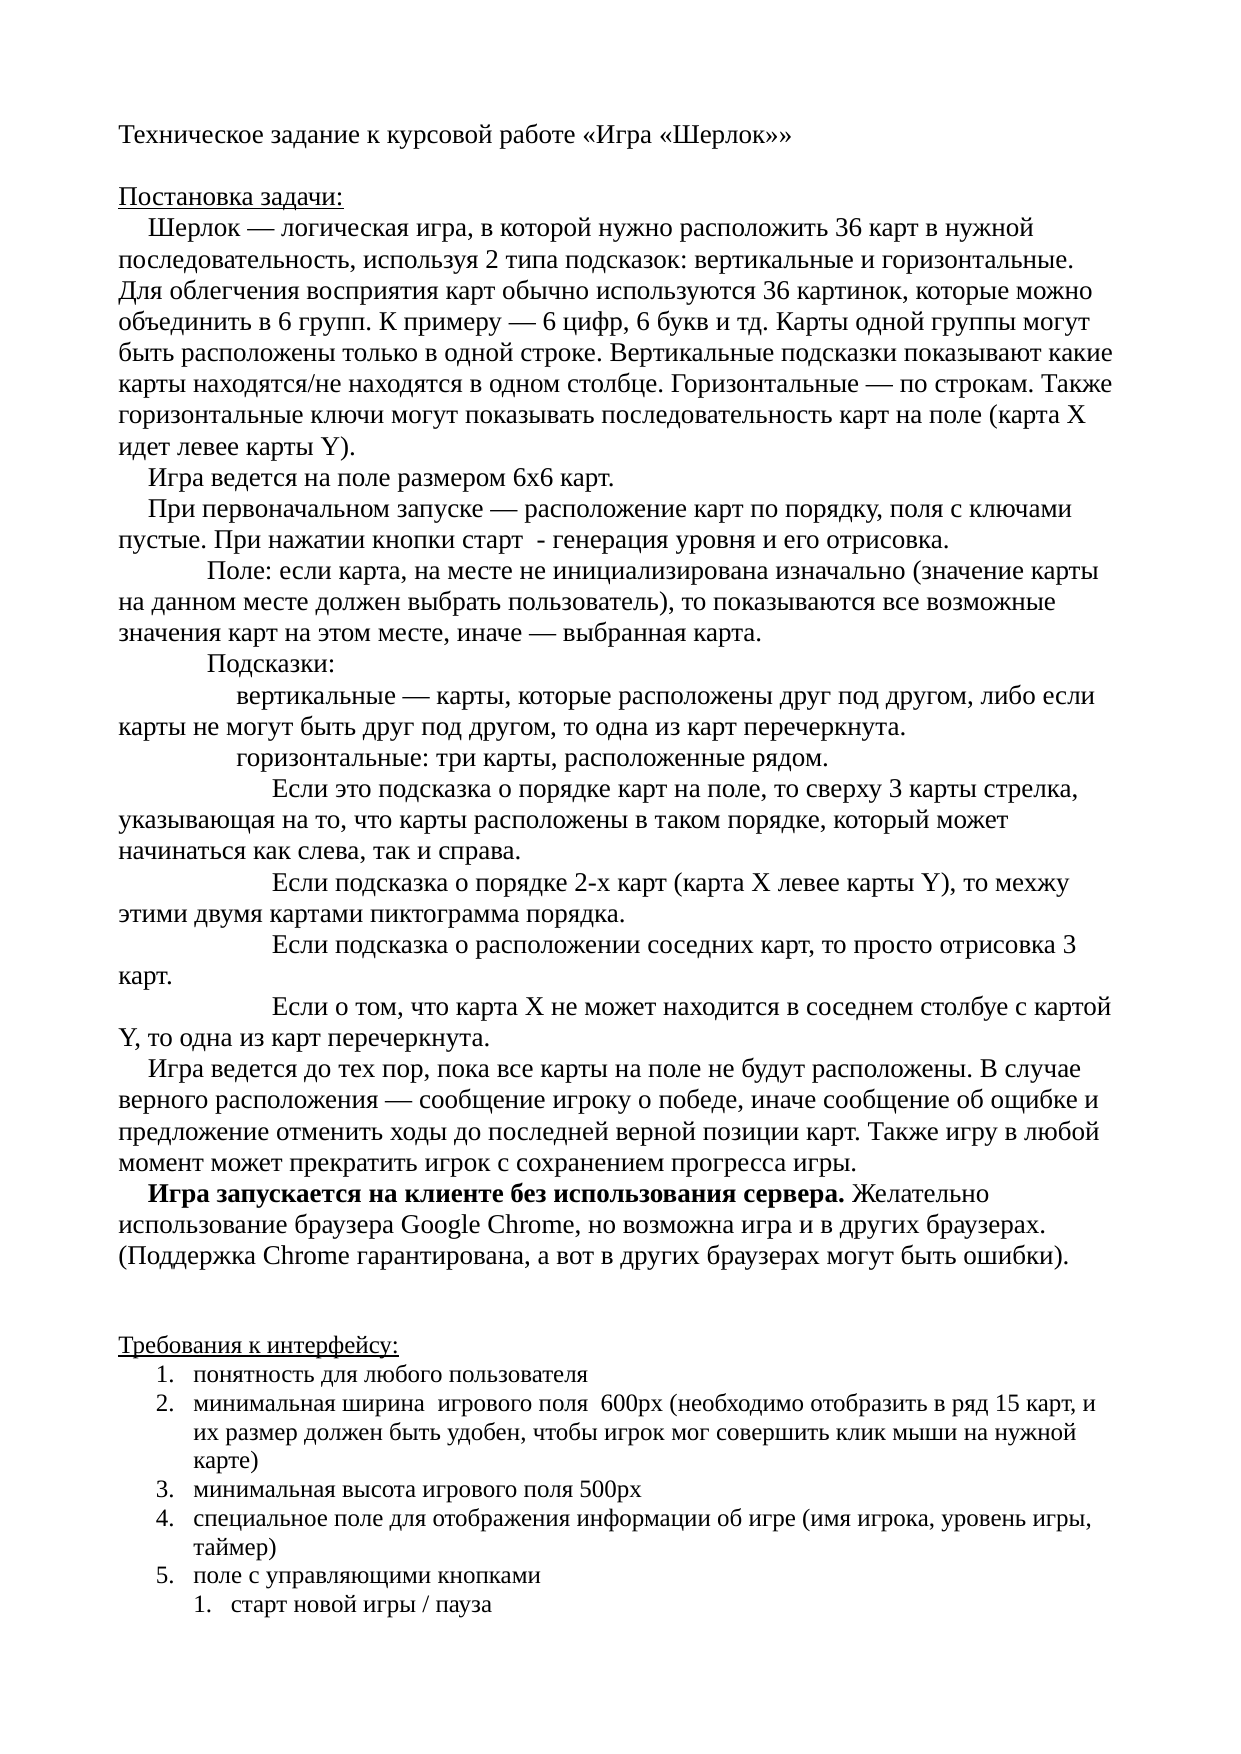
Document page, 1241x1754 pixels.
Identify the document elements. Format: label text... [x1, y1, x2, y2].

text Постановка задачи: [118, 180, 1122, 212]
text Если о том, что карта X не может находится в соседнем столбуе с картой Y, то одна из карт перечеркнута. [118, 990, 1122, 1052]
text Требования к интерфейсу: [118, 1330, 1122, 1359]
list минимальная ширина игрового поля 600px (необходимо отобразить в ряд 15 карт, и их размер должен быть удобен, чтобы игрок мог совершить клик мыши на нужной карте) [156, 1388, 1122, 1474]
text Если подсказка о порядке 2-х карт (карта X левее карты Y), то мехжу этими двумя картами пиктограмма порядка. [118, 866, 1122, 928]
text Если это подсказка о порядке карт на поле, то сверху 3 карты стрелка, указывающая на то, что карты расположены в таком порядке, который может начинаться как слева, так и справа. [118, 772, 1122, 866]
text Игра ведется на поле размером 6x6 карт. [118, 461, 1122, 492]
text горизонтальные: три карты, расположенные рядом. [118, 741, 1122, 772]
text Игра запускается на клиенте без использования сервера. Желательно использование браузера Google Chrome, но возможна игра и в других браузерах. (Поддержка Chrome гарантирована, а вот в других браузерах могут быть ошибки). [118, 1177, 1122, 1271]
text Если подсказка о расположении соседних карт, то просто отрисовка 3 карт. [118, 928, 1122, 990]
list старт новой игры / пауза [193, 1589, 1122, 1618]
text Шерлок — логическая игра, в которой нужно расположить 36 карт в нужной последовательность, используя 2 типа подсказок: вертикальные и горизонтальные. Для облегчения восприятия карт обычно используются 36 картинок, которые можно объединить в 6 групп. К примеру — 6 цифр, 6 букв и тд. Карты одной группы могут быть расположены только в одной строке. Вертикальные подсказки показывают какие карты находятся/не находятся в одном столбце. Горизонтальные — по строкам. Также горизонтальные ключи могут показывать последовательность карт на поле (карта X идет левее карты Y). [118, 212, 1122, 461]
text Игра ведется до тех пор, пока все карты на поле не будут расположены. В случае верного расположения — сообщение игроку о победе, иначе сообщение об ощибке и предложение отменить ходы до последней верной позиции карт. Также игру в любой момент может прекратить игрок с сохранением прогресса игры. [118, 1052, 1122, 1177]
list понятность для любого пользователя [156, 1359, 1122, 1388]
text Техническое задание к курсовой работе «Игра «Шерлок»» [118, 118, 1122, 149]
text вертикальные — карты, которые расположены друг под другом, либо если карты не могут быть друг под другом, то одна из карт перечеркнута. [118, 679, 1122, 741]
text Подсказки: [118, 648, 1122, 679]
list поле с управляющими кнопками [156, 1560, 1122, 1589]
text Поле: если карта, на месте не инициализирована изначально (значение карты на данном месте должен выбрать пользователь), то показываются все возможные значения карт на этом месте, иначе — выбранная карта. [118, 554, 1122, 648]
list специальное поле для отображения информации об игре (имя игрока, уровень игры, таймер) [156, 1503, 1122, 1560]
text При первоначальном запуске — расположение карт по порядку, поля с ключами пустые. При нажатии кнопки старт - генерация уровня и его отрисовка. [118, 492, 1122, 554]
list минимальная высота игрового поля 500px [156, 1474, 1122, 1503]
